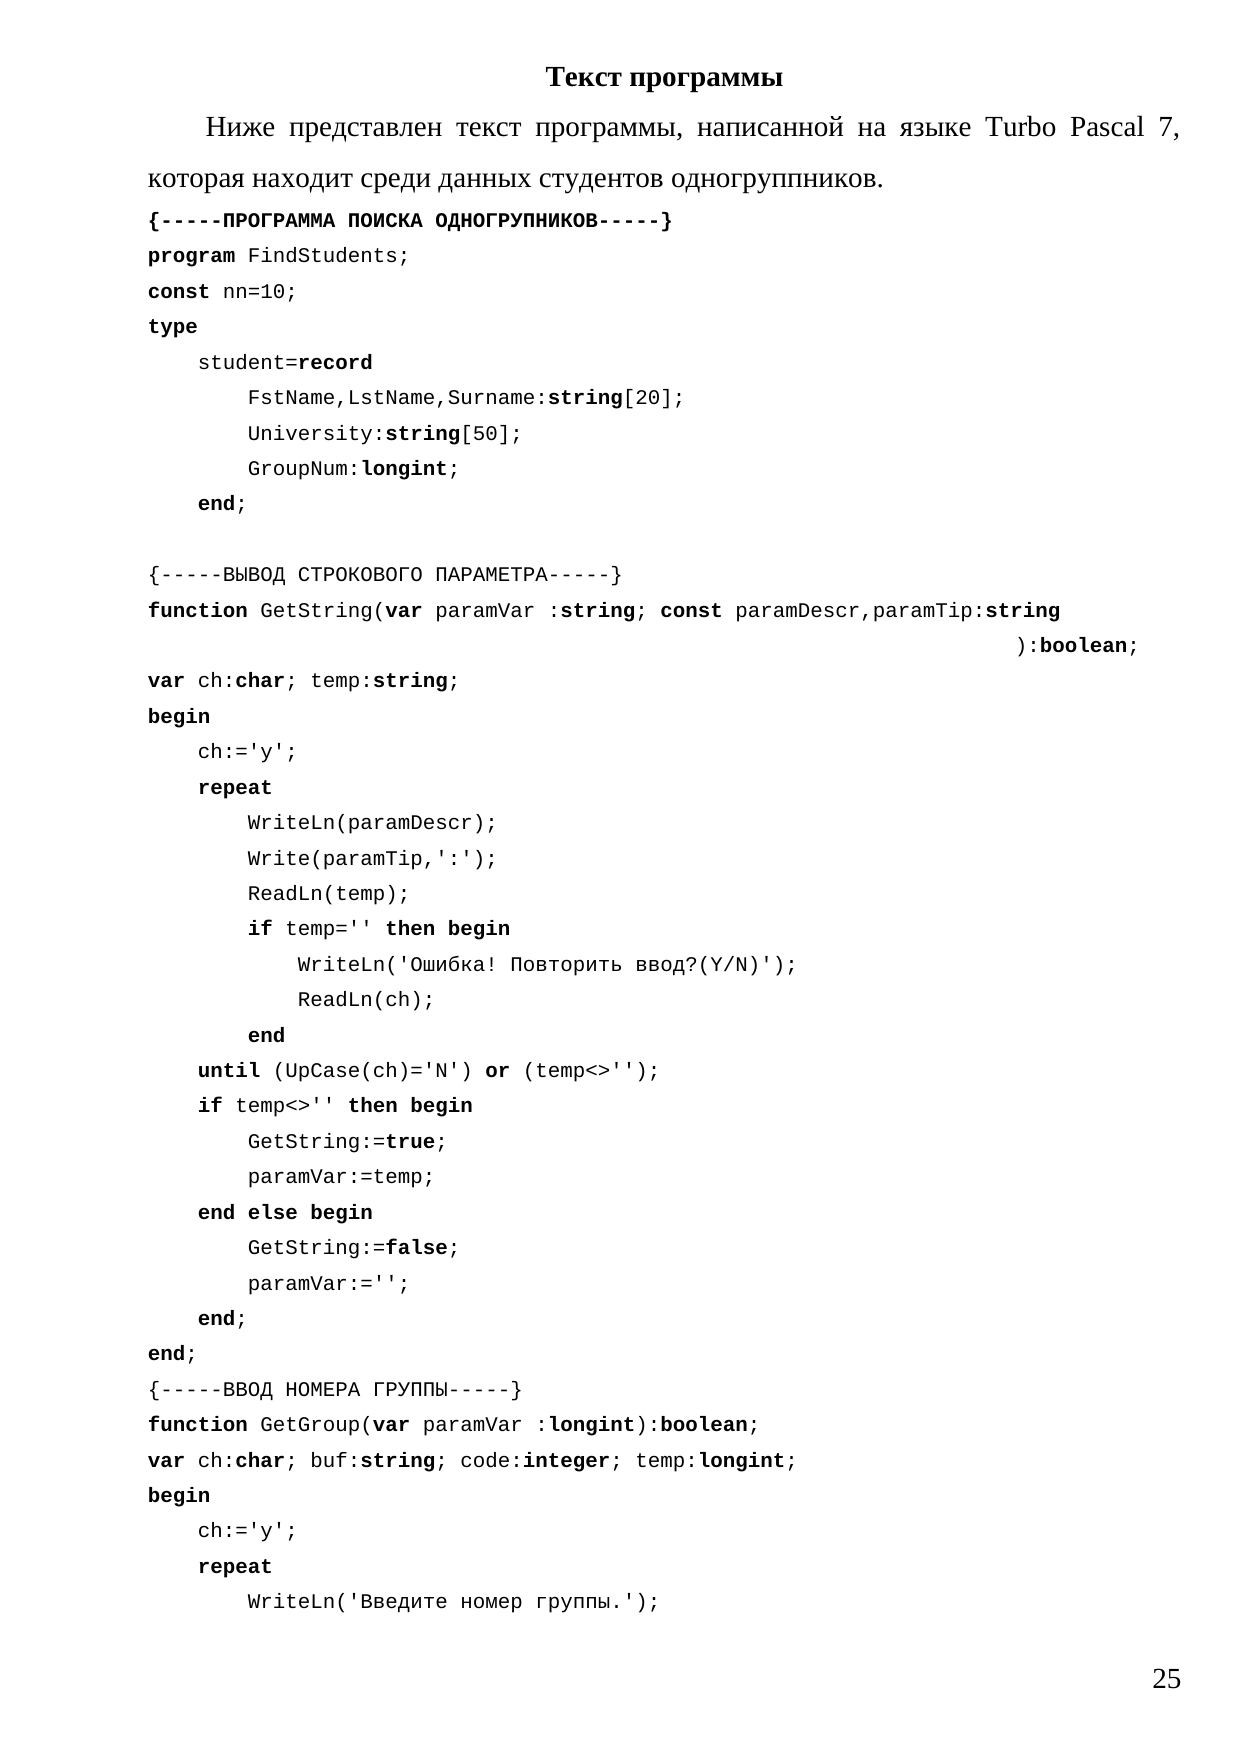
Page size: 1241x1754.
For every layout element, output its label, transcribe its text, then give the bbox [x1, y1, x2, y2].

text begin [148, 706, 1181, 729]
text repeat [148, 1556, 1181, 1579]
text GetString:=true; [148, 1131, 1181, 1154]
text ch:='y'; [148, 741, 1181, 765]
text Ниже представлен текст программы, написанной на языке Turbo Pascal 7, которая находит среди данных студентов одногруппников. [148, 109, 1181, 193]
text student=record [148, 352, 1181, 375]
text const nn=10; [148, 281, 1181, 304]
text ReadLn(temp); [148, 883, 1181, 907]
text begin [148, 1485, 1181, 1509]
text if temp='' then begin [148, 918, 1181, 942]
text {-----ПРОГРАММА ПОИСКА ОДНОГРУПНИКОВ-----} [148, 210, 1181, 234]
text FstName,LstName,Surname:string[20]; [148, 387, 1181, 411]
subtitle Текст программы [207, 59, 1122, 93]
text {-----ВВОД НОМЕРА ГРУППЫ-----} [148, 1379, 1181, 1402]
text end; [148, 1308, 1181, 1332]
text end else begin [148, 1202, 1181, 1225]
text until (UpCase(ch)='N') or (temp<>''); [148, 1060, 1181, 1084]
text paramVar:=''; [148, 1272, 1181, 1296]
text end [148, 1024, 1181, 1048]
text WriteLn('Введите номер группы.'); [148, 1591, 1181, 1615]
text Write(paramTip,':'); [148, 847, 1181, 871]
text end; [148, 1343, 1181, 1367]
text type [148, 316, 1181, 340]
text ReadLn(ch); [148, 989, 1181, 1013]
text ):boolean; [148, 635, 1181, 659]
text var ch:char; temp:string; [148, 670, 1181, 694]
text repeat [148, 777, 1181, 800]
text var ch:char; buf:string; code:integer; temp:longint; [148, 1449, 1181, 1473]
text ch:='y'; [148, 1520, 1181, 1544]
text function GetGroup(var paramVar :longint):boolean; [148, 1414, 1181, 1438]
text paramVar:=temp; [148, 1166, 1181, 1190]
text program FindStudents; [148, 245, 1181, 269]
text function GetString(var paramVar :string; const paramDescr,paramTip:string [148, 599, 1181, 623]
text WriteLn('Ошибка! Повторить ввод?(Y/N)'); [148, 954, 1181, 977]
text GetString:=false; [148, 1237, 1181, 1261]
text University:string[50]; [148, 422, 1181, 446]
text {-----ВЫВОД СТРОКОВОГО ПАРАМЕТРА-----} [148, 564, 1181, 588]
text WriteLn(paramDescr); [148, 812, 1181, 836]
text if temp<>'' then begin [148, 1095, 1181, 1119]
text GroupNum:longint; [148, 458, 1181, 482]
text end; [148, 493, 1181, 517]
